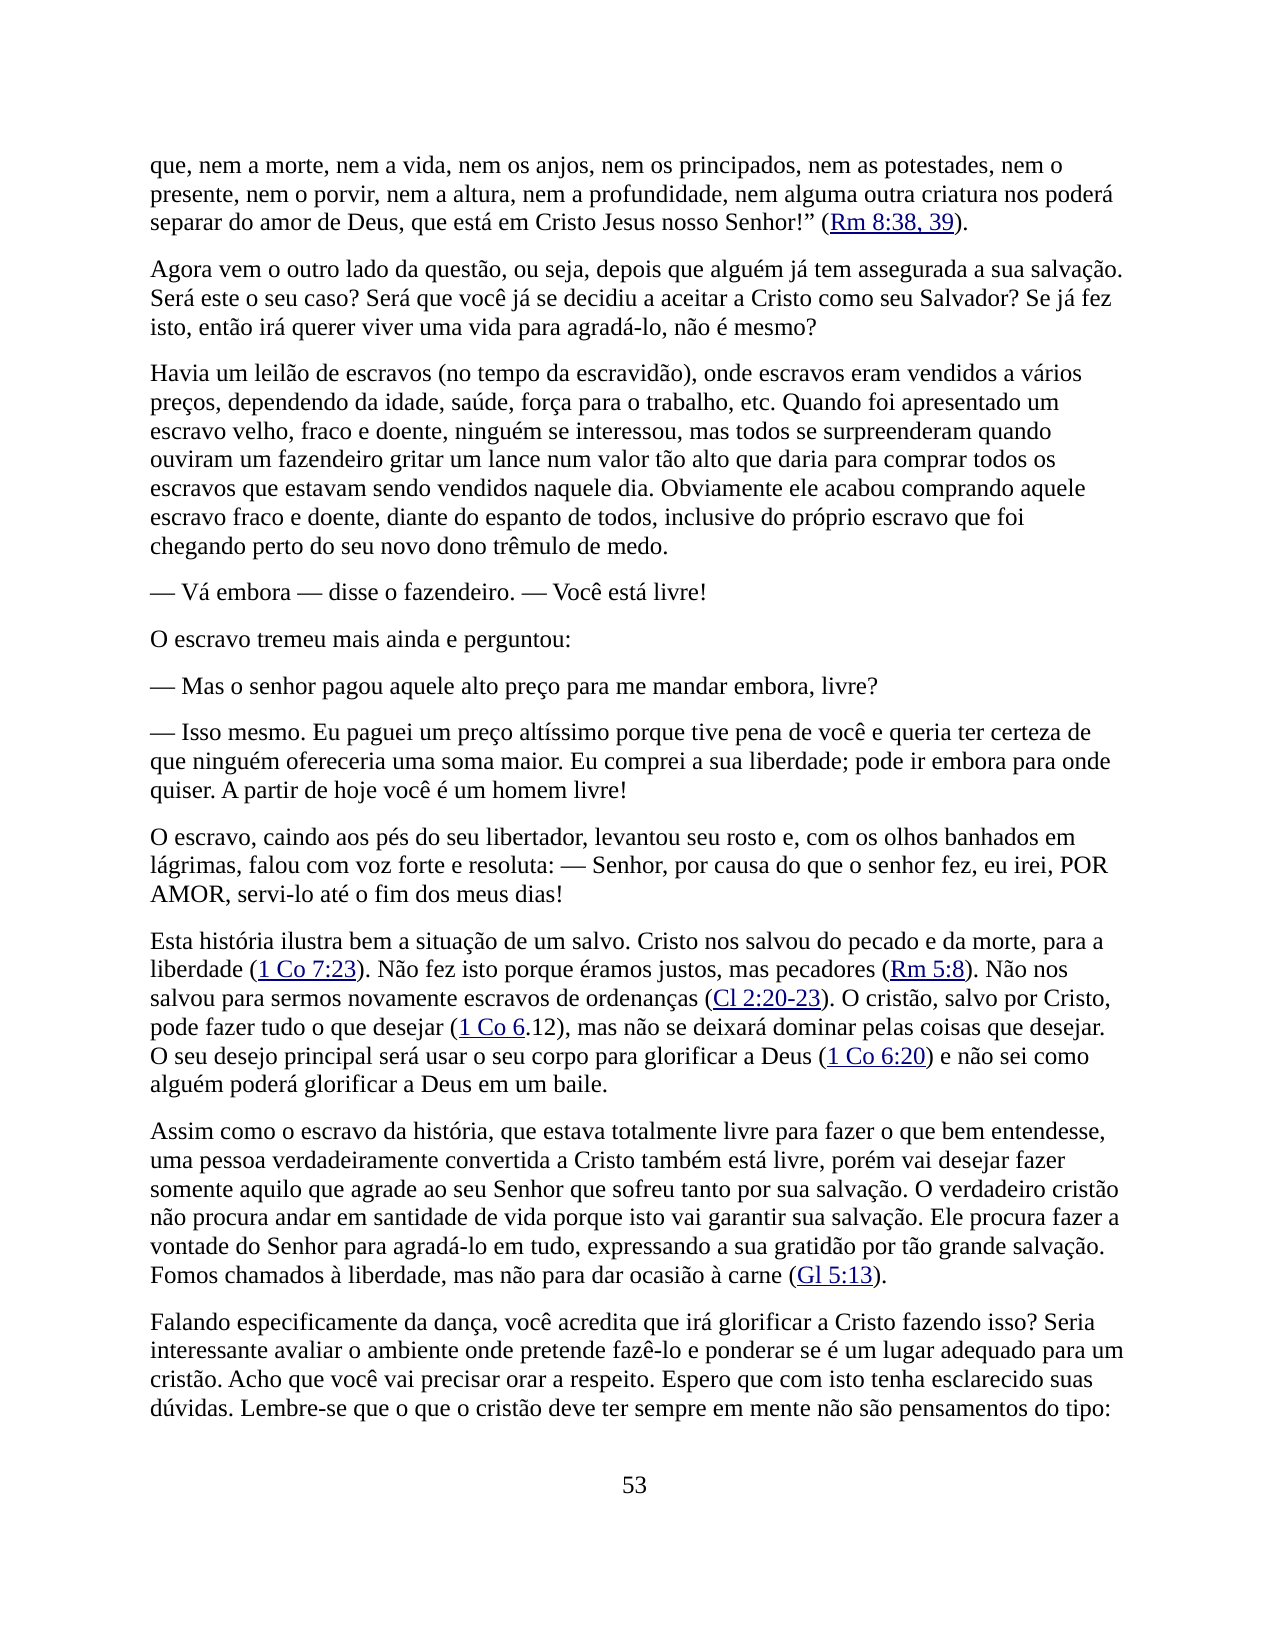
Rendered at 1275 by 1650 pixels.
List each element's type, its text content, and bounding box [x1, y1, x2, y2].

text que, nem a morte, nem a vida, nem os anjos, nem os principados, nem as potestades, nem o presente, nem o porvir, nem a altura, nem a profundidade, nem alguma outra criatura nos poderá separar do amor de Deus, que está em Cristo Jesus nosso Senhor!” (Rm 8:38, 39). [150, 150, 1125, 236]
text — Isso mesmo. Eu paguei um preço altíssimo porque tive pena de você e queria ter certeza de que ninguém ofereceria uma soma maior. Eu comprei a sua liberdade; pode ir embora para onde quiser. A partir de hoje você é um homem livre! [150, 717, 1125, 804]
text — Vá embora — disse o fazendeiro. — Você está livre! [150, 577, 1125, 606]
text O escravo, caindo aos pés do seu libertador, levantou seu rosto e, com os olhos banhados em lágrimas, falou com voz forte e resoluta: — Senhor, por causa do que o senhor fez, eu irei, POR AMOR, servi-lo até o fim dos meus dias! [150, 822, 1125, 908]
text Agora vem o outro lado da questão, ou seja, depois que alguém já tem assegurada a sua salvação. Será este o seu caso? Será que você já se decidiu a aceitar a Cristo como seu Salvador? Se já fez isto, então irá querer viver uma vida para agradá-lo, não é mesmo? [150, 254, 1125, 340]
text Havia um leilão de escravos (no tempo da escravidão), onde escravos eram vendidos a vários preços, dependendo da idade, saúde, força para o trabalho, etc. Quando foi apresentado um escravo velho, fraco e doente, ninguém se interessou, mas todos se surpreenderam quando ouviram um fazendeiro gritar um lance num valor tão alto que daria para comprar todos os escravos que estavam sendo vendidos naquele dia. Obviamente ele acabou comprando aquele escravo fraco e doente, diante do espanto de todos, inclusive do próprio escravo que foi chegando perto do seu novo dono trêmulo de medo. [150, 358, 1125, 559]
text O escravo tremeu mais ainda e perguntou: [150, 624, 1125, 653]
text Assim como o escravo da história, que estava totalmente livre para fazer o que bem entendesse, uma pessoa verdadeiramente convertida a Cristo também está livre, porém vai desejar fazer somente aquilo que agrade ao seu Senhor que sofreu tanto por sua salvação. O verdadeiro cristão não procura andar em santidade de vida porque isto vai garantir sua salvação. Ele procura fazer a vontade do Senhor para agradá-lo em tudo, expressando a sua gratidão por tão grande salvação. Fomos chamados à liberdade, mas não para dar ocasião à carne (Gl 5:13). [150, 1116, 1125, 1289]
text — Mas o senhor pagou aquele alto preço para me mandar embora, livre? [150, 671, 1125, 699]
text Esta história ilustra bem a situação de um salvo. Cristo nos salvou do pecado e da morte, para a liberdade (1 Co 7:23). Não fez isto porque éramos justos, mas pecadores (Rm 5:8). Não nos salvou para sermos novamente escravos de ordenanças (Cl 2:20-23). O cristão, salvo por Cristo, pode fazer tudo o que desejar (1 Co 6.12), mas não se deixará dominar pelas coisas que desejar. O seu desejo principal será usar o seu corpo para glorificar a Deus (1 Co 6:20) e não sei como alguém poderá glorificar a Deus em um baile. [150, 926, 1125, 1098]
text Falando especificamente da dança, você acredita que irá glorificar a Cristo fazendo isso? Seria interessante avaliar o ambiente onde pretende fazê-lo e ponderar se é um lugar adequado para um cristão. Acho que você vai precisar orar a respeito. Espero que com isto tenha esclarecido suas dúvidas. Lembre-se que o que o cristão deve ter sempre em mente não são pensamentos do tipo: [150, 1307, 1125, 1422]
